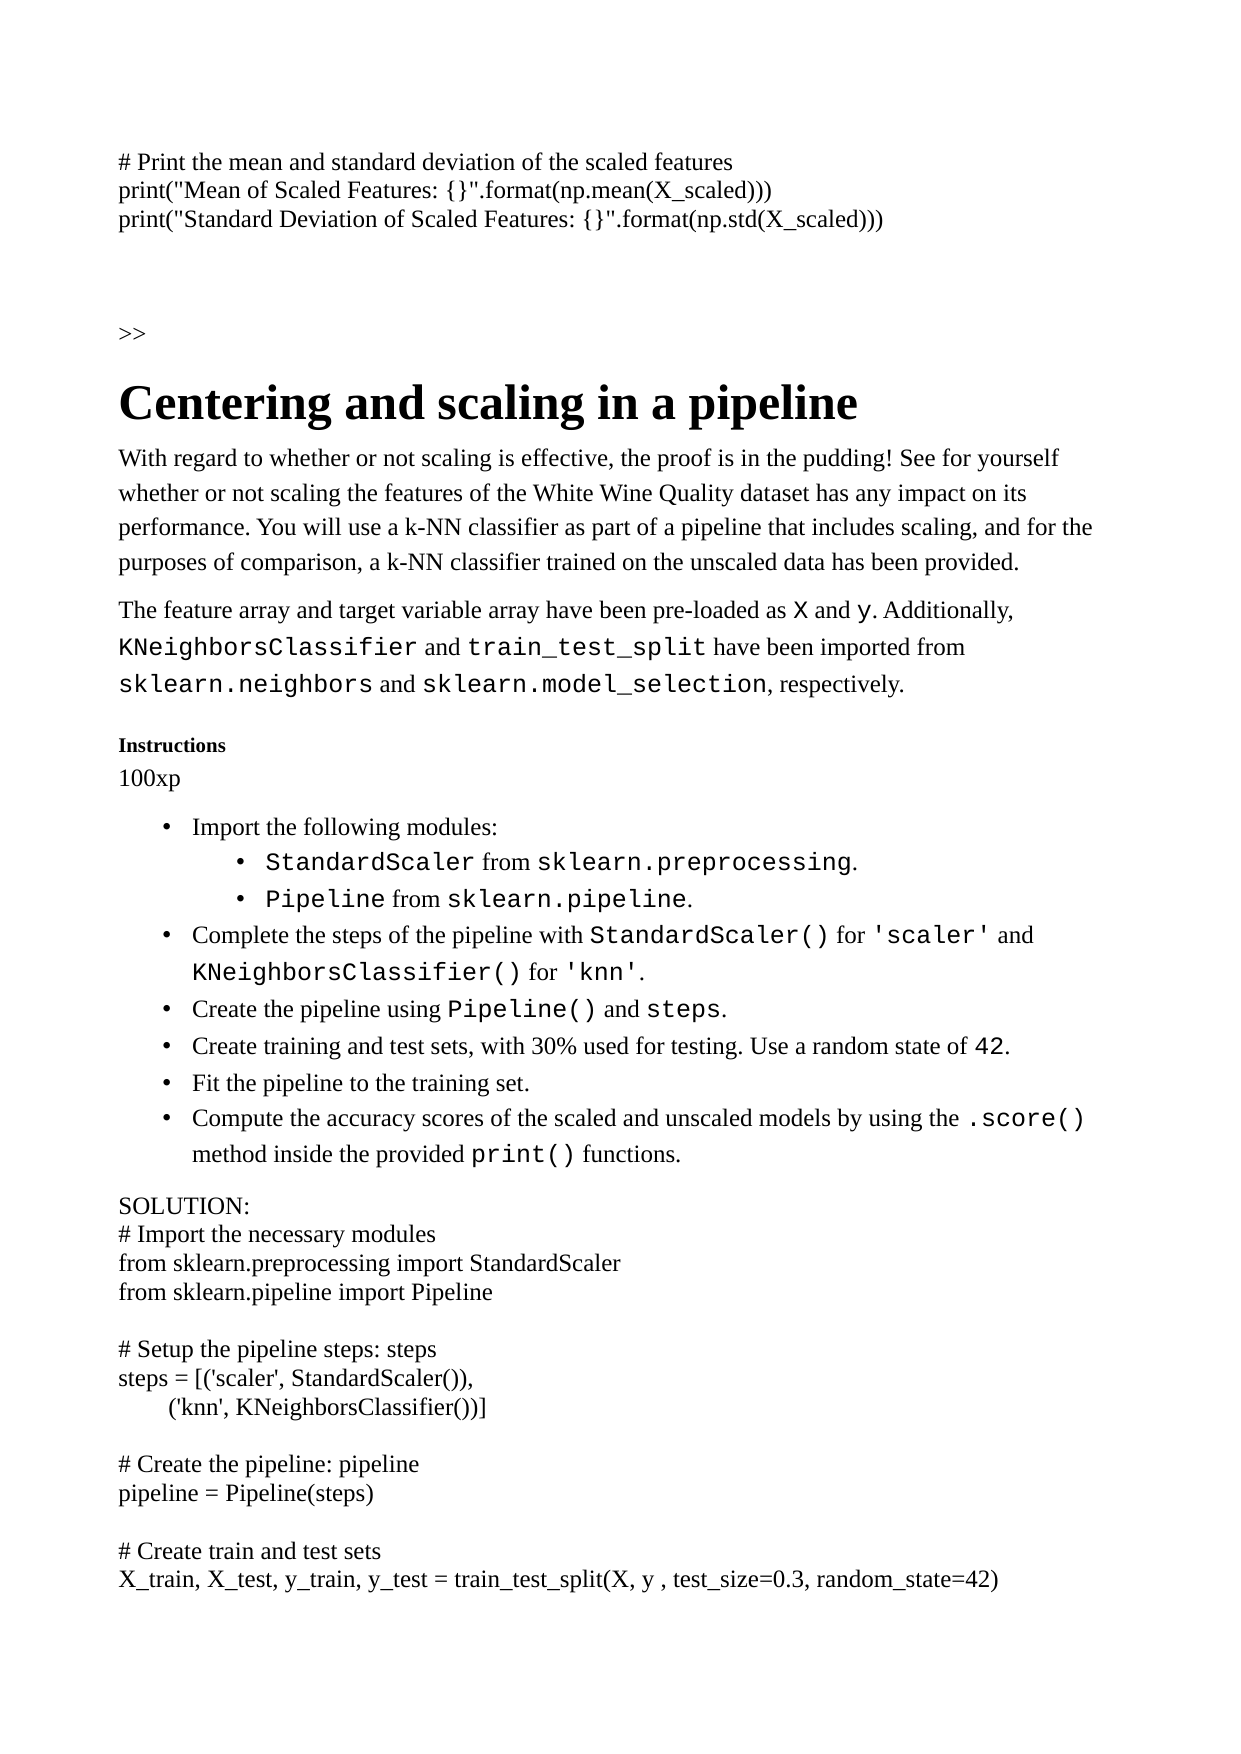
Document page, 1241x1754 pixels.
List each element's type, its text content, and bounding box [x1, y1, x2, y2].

text print("Mean of Scaled Features: {}".format(np.mean(X_scaled))) [118, 176, 1122, 204]
text from sklearn.preprocessing import StandardScaler [118, 1248, 1122, 1277]
list Fit the pipeline to the training set. [162, 1068, 1122, 1097]
text from sklearn.pipeline import Pipeline [118, 1277, 1122, 1306]
text # Import the necessary modules [118, 1219, 1122, 1248]
text pipeline = Pipeline(steps) [118, 1478, 1122, 1507]
text >> [118, 319, 1122, 348]
subtitle Instructions [118, 733, 1122, 757]
text X_train, X_test, y_train, y_test = train_test_split(X, y , test_size=0.3, random_state=42) [118, 1564, 1122, 1593]
text With regard to whether or not scaling is effective, the proof is in the pudding! See for yourself whether or not scaling the features of the White Wine Quality dataset has any impact on its performance. You will use a k-NN classifier as part of a pipeline that includes scaling, and for the purposes of comparison, a k-NN classifier trained on the unscaled data has been provided. [118, 443, 1122, 575]
list StandardScaler from sklearn.preprocessing. [236, 847, 1122, 877]
text 100xp [118, 763, 1122, 792]
text print("Standard Deviation of Scaled Features: {}".format(np.std(X_scaled))) [118, 204, 1122, 233]
text ('knn', KNeighborsClassifier())] [118, 1392, 1122, 1421]
text # Create train and test sets [118, 1536, 1122, 1564]
list Create the pipeline using Pipeline() and steps. [162, 994, 1122, 1025]
list Pipeline from sklearn.pipeline. [236, 884, 1122, 914]
list Import the following modules: [162, 812, 1122, 841]
text # Create the pipeline: pipeline [118, 1449, 1122, 1478]
text The feature array and target variable array have been pre-loaded as X and y. Additionally, KNeighborsClassifier and train_test_split have been imported from sklearn.neighbors and sklearn.model_selection, respectively. [118, 596, 1122, 699]
text # Print the mean and standard deviation of the scaled features [118, 147, 1122, 176]
text # Setup the pipeline steps: steps [118, 1334, 1122, 1363]
text SOLUTION: [118, 1191, 1122, 1219]
list Create training and test sets, with 30% used for testing. Use a random state of 42. [162, 1031, 1122, 1062]
list Complete the steps of the pipeline with StandardScaler() for 'scaler' and KNeighborsClassifier() for 'knn'. [162, 921, 1122, 988]
subtitle Centering and scaling in a pipeline [118, 373, 1122, 431]
list Compute the accuracy scores of the scaled and unscaled models by using the .score() method inside the provided print() functions. [162, 1103, 1122, 1170]
text steps = [('scaler', StandardScaler()), [118, 1363, 1122, 1392]
